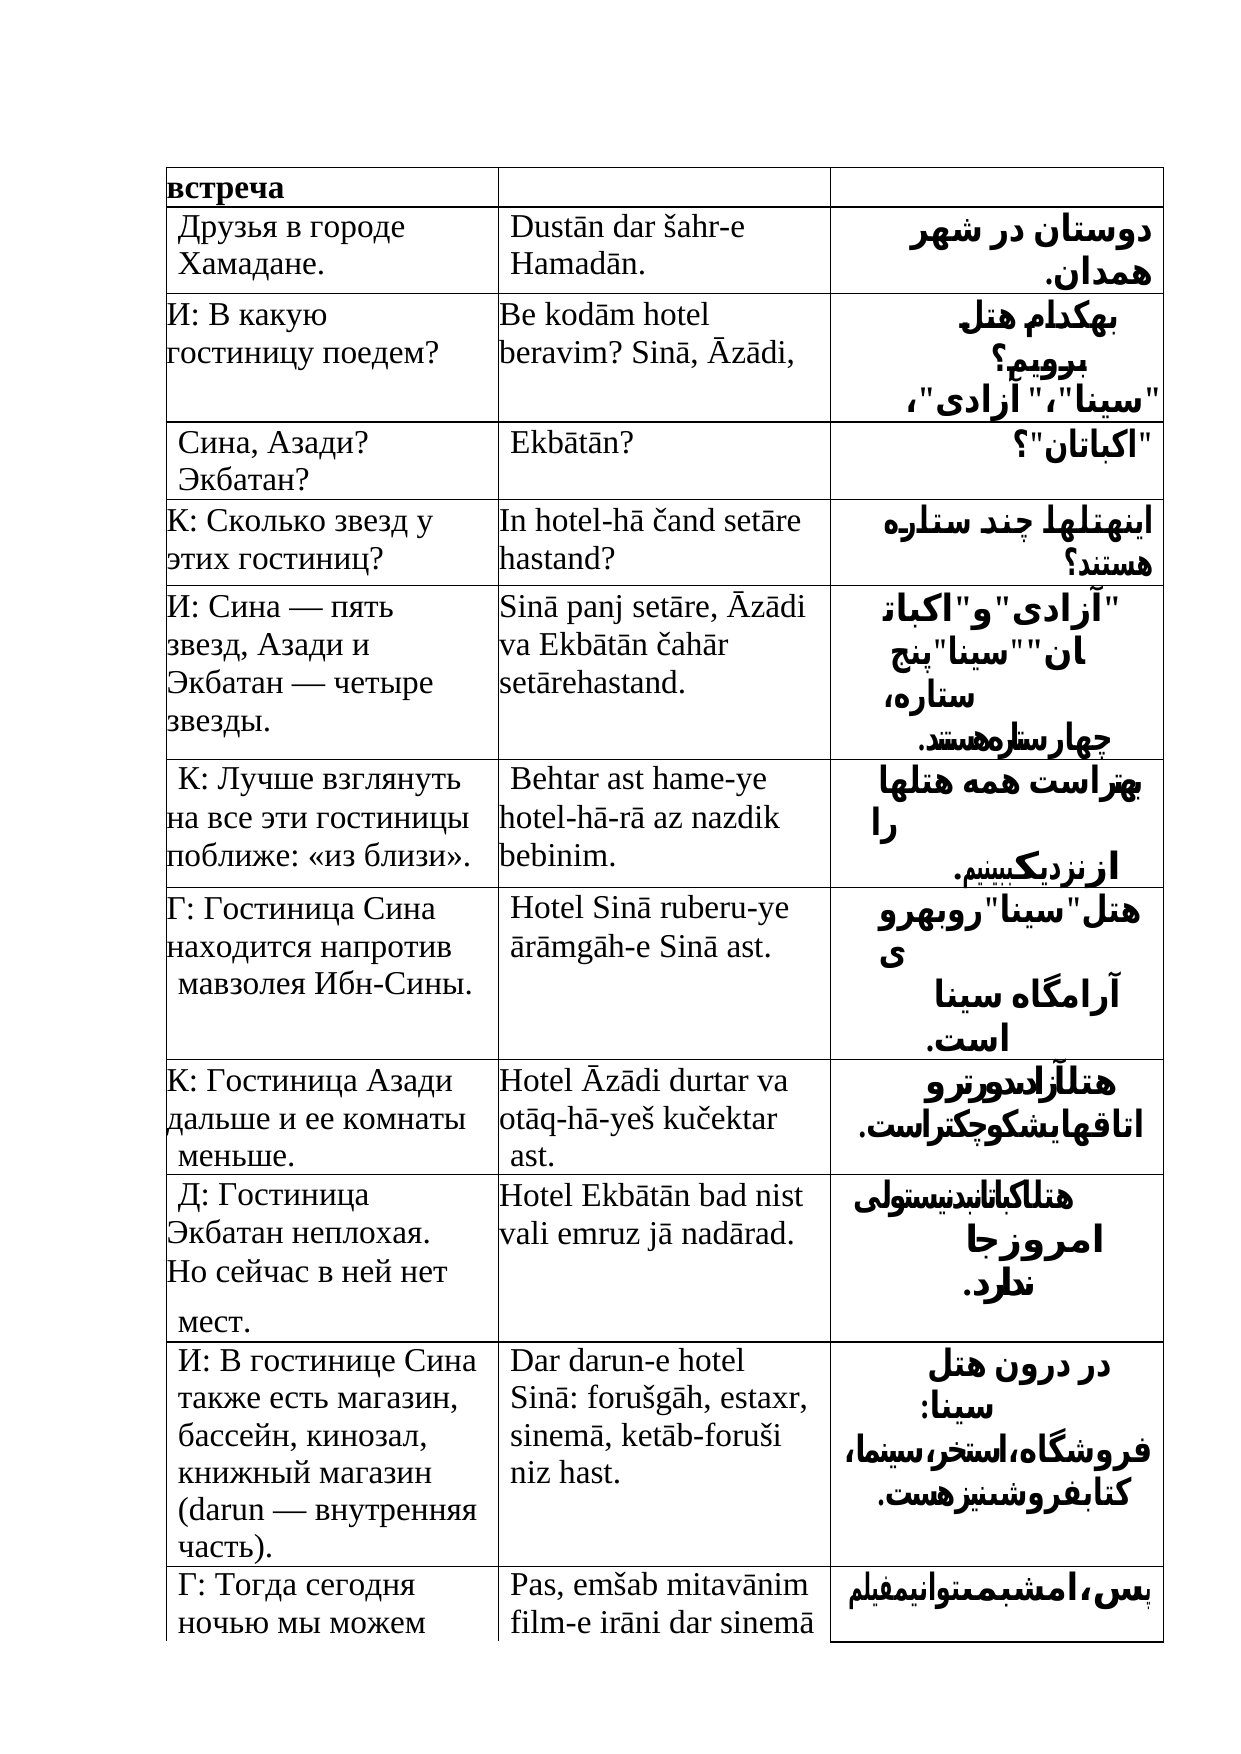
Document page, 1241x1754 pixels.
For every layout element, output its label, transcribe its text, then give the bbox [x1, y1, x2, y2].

table_cell [499, 1304, 830, 1341]
table_cell [499, 1491, 830, 1529]
table_cell Hotel Sinā ruberu-ye ārāmgāh-e Sinā ast. [499, 888, 830, 1059]
table_cell (darun — внутренняя [167, 1491, 498, 1529]
table_cell در درون ھتل سينا: فروشگاه،استخر،سينما، كتابفروشىنيز ھست. [831, 1343, 1163, 1566]
table_header "اكباتان"؟ [831, 423, 1163, 499]
table_cell Dar darun-e hotel [499, 1343, 830, 1380]
table_cell niz hast. [499, 1454, 830, 1491]
table_cell "آزادى"و"اكباتان""سينا"پنج ستاره، چھارستاره ھستند. [831, 586, 1163, 758]
table_cell И: В какую гостиницу поедем? [167, 294, 498, 421]
table_cell мест. [167, 1304, 498, 1341]
table_cell بهكدام ھتل برويم؟ "سينا"،"آزادى"، [831, 294, 1163, 421]
table_header [831, 168, 1163, 206]
table_cell Д: Гостиница Экбатан неплохая. Но сейчас в ней нет [167, 1175, 498, 1304]
table_cell бассейн, кинозал, [167, 1417, 498, 1454]
table_cell film-e irāni dar sinemā [499, 1604, 830, 1641]
table_cell اينھتلھا چند ستاره ھستند؟ [831, 500, 1163, 585]
table_cell также есть магазин, [167, 1380, 498, 1417]
table_cell Hotel Ekbātān bad nist vali emruz jā nadārad. [499, 1175, 830, 1304]
table_cell Behtar ast hame-ye hotel-hā-rā az nazdik bebinim. [499, 760, 830, 887]
table_cell И: В гостинице Сина [167, 1343, 498, 1380]
table_cell ھتل"سينا"روبهروى آرامگاه سينا است. [831, 888, 1163, 1059]
table_cell К: Лучше взглянуть на все эти гостиницы поближе: «из близи». [167, 760, 498, 887]
table_cell ночью мы можем [167, 1604, 498, 1641]
table_header Ekbātān? [499, 423, 830, 499]
table_cell Sinā panj setāre, Āzādi va Ekbātān čahār setārehastand. [499, 586, 830, 758]
table_header встреча [167, 168, 498, 206]
table_cell In hotel-hā čand setāre hastand? [499, 500, 830, 585]
table_cell Dustān dar šahr-e Hamadān. [499, 208, 830, 293]
table_cell К: Сколько звезд у этих гостиниц? [167, 500, 498, 585]
table_cell Друзья в городе Хамадане. [167, 208, 498, 293]
table_cell ھتلآزادىدورترو اتاقھايشكوچكتراست. [831, 1060, 1163, 1174]
table_cell часть). [167, 1529, 498, 1566]
table_cell [831, 1304, 1163, 1341]
table_header [499, 168, 830, 206]
table_cell Hotel Āzādi durtar va otāq-hā-yeš kučektar ast. [499, 1060, 830, 1174]
table_cell книжный магазин [167, 1454, 498, 1491]
table_cell sinemā, ketāb-foruši [499, 1417, 830, 1454]
table_cell Pas, emšab mitavānim [499, 1567, 830, 1604]
table_cell Г: Гостиница Сина находится напротив мавзолея Ибн-Сины. [167, 888, 498, 1059]
table_cell Г: Тогда сегодня [167, 1567, 498, 1604]
table_cell К: Гостиница Азади дальше и ее комнаты меньше. [167, 1060, 498, 1174]
table_cell ھتلاكباتانبدنيستولى امروزجا ندارد. [831, 1175, 1163, 1304]
table_cell И: Сина — пять звезд, Азади и Экбатан — четыре звезды. [167, 586, 498, 758]
table_cell پس،امشبمىتوانيمفيلم [831, 1567, 1163, 1641]
table_cell Sinā: forušgāh, estaxr, [499, 1380, 830, 1417]
table_cell Be kodām hotel beravim? Sinā, Āzādi, [499, 294, 830, 421]
table_cell بھتراست ھمه ھتلھا را ازنزديکببينيم. [831, 760, 1163, 887]
table_header Сина, Азади? Экбатан? [167, 423, 498, 499]
table_cell دوستان در شھر ھمدان. [831, 208, 1163, 293]
table_cell [499, 1529, 830, 1566]
